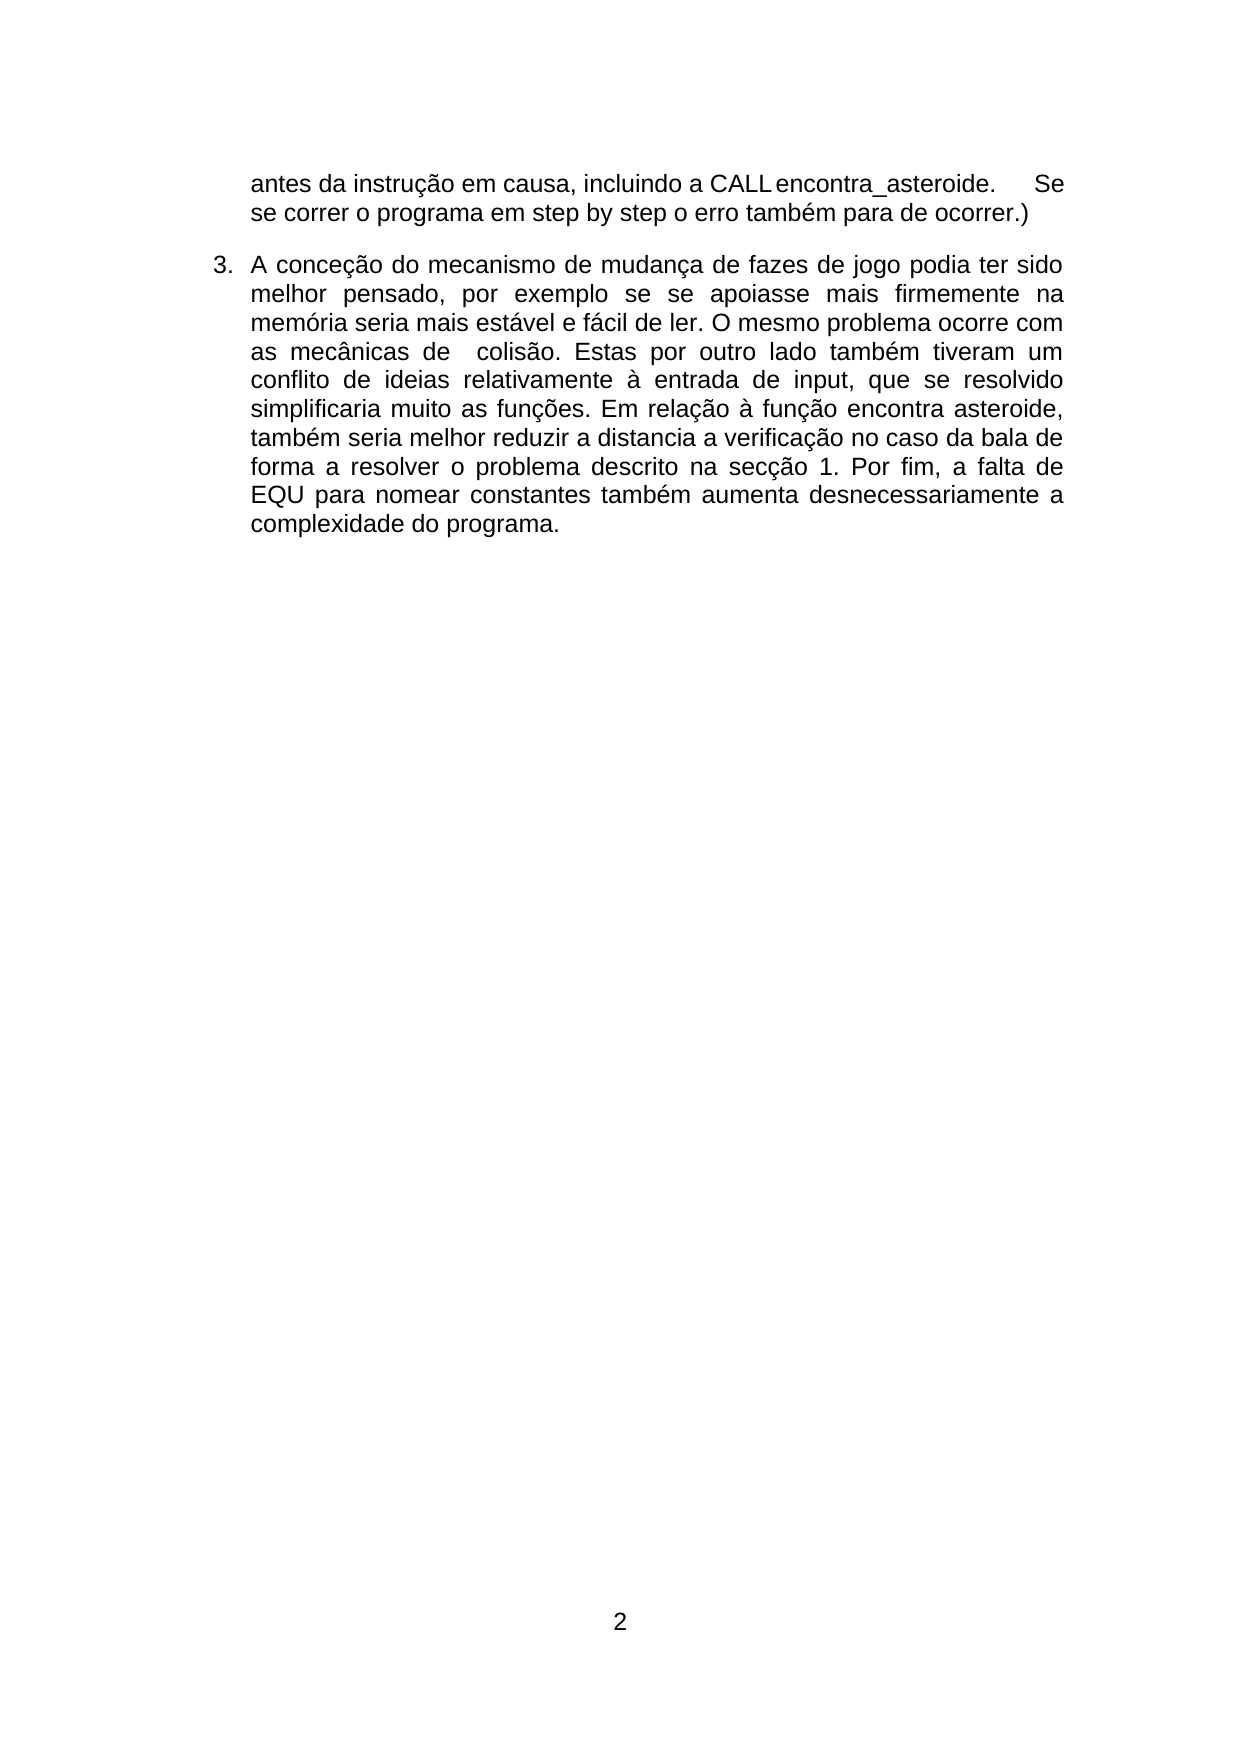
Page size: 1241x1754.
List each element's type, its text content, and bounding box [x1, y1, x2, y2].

list A conceção do mecanismo de mudança de fazes de jogo podia ter sido melhor pensado, por exemplo se se apoiasse mais firmemente na memória seria mais estável e fácil de ler. O mesmo problema ocorre com as mecânicas de colisão. Estas por outro lado também tiveram um conflito de ideias relativamente à entrada de input, que se resolvido simplificaria muito as funções. Em relação à função encontra asteroide, também seria melhor reduzir a distancia a verificação no caso da bala de forma a resolver o problema descrito na secção 1. Por fim, a falta de EQU para nomear constantes também aumenta desnecessariamente a complexidade do programa. [213, 250, 1065, 538]
list antes da instrução em causa, incluindo a CALL encontra_asteroide. Se se correr o programa em step by step o erro também para de ocorrer.) [213, 169, 1065, 227]
